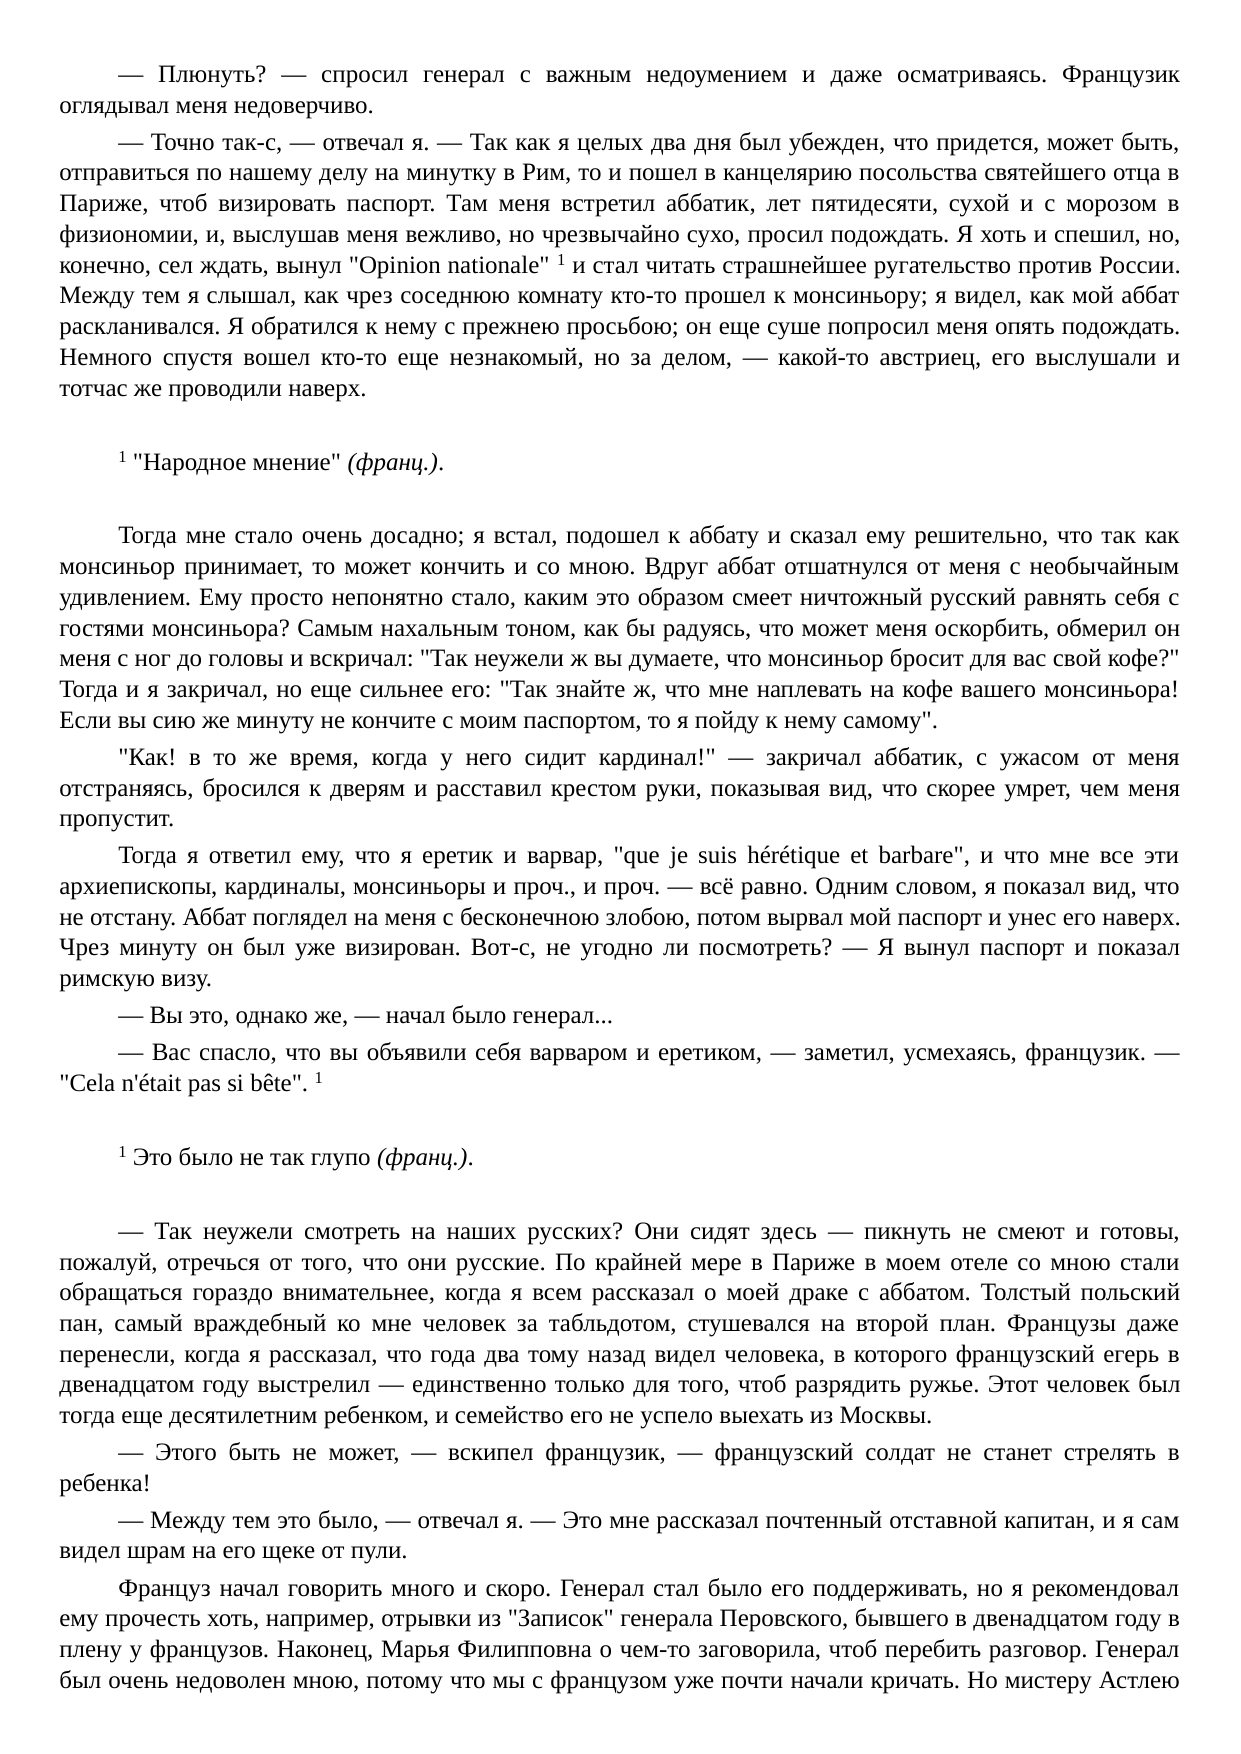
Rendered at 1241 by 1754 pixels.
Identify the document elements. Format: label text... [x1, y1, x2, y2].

text 1 "Народное мнение" (франц.). [59, 447, 1181, 475]
text — Плюнуть? — спросил генерал с важным недоумением и даже осматриваясь. Французик оглядывал меня недоверчиво. [59, 59, 1181, 118]
text — Этого быть не может, — вскипел французик, — французский солдат не станет стрелять в ребенка! [59, 1437, 1181, 1497]
text Тогда мне стало очень досадно; я встал, подошел к аббату и сказал ему решительно, что так как монсиньор принимает, то может кончить и со мною. Вдруг аббат отшатнулся от меня с необычайным удивлением. Ему просто непонятно стало, каким это образом смеет ничтожный русский равнять себя с гостями монсиньора? Самым нахальным тоном, как бы радуясь, что может меня оскорбить, обмерил он меня с ног до головы и вскричал: "Так неужели ж вы думаете, что монсиньор бросит для вас свой кофе?" Тогда и я закричал, но еще сильнее его: "Так знайте ж, что мне наплевать на кофе вашего монсиньора! Если вы сию же минуту не кончите с моим паспортом, то я пойду к нему самому". [59, 521, 1181, 734]
text — Вы это, однако же, — начал было генерал... [59, 1000, 1181, 1029]
text "Как! в то же время, когда у него сидит кардинал!" — закричал аббатик, с ужасом от меня отстраняясь, бросился к дверям и расставил крестом руки, показывая вид, что скорее умрет, чем меня пропустит. [59, 742, 1181, 832]
text — Вас спасло, что вы объявили себя варваром и еретиком, — заметил, усмехаясь, французик. — "Cela n'était pas si bête". 1 [59, 1037, 1181, 1097]
text — Между тем это было, — отвечал я. — Это мне рассказал почтенный отставной капитан, и я сам видел шрам на его щеке от пули. [59, 1505, 1181, 1564]
text — Так неужели смотреть на наших русских? Они сидят здесь — пикнуть не смеют и готовы, пожалуй, отречься от того, что они русские. По крайней мере в Париже в моем отеле со мною стали обращаться гораздо внимательнее, когда я всем рассказал о моей драке с аббатом. Толстый польский пан, самый враждебный ко мне человек за табльдотом, стушевался на второй план. Французы даже перенесли, когда я рассказал, что года два тому назад видел человека, в которого французский егерь в двенадцатом году выстрелил — единственно только для того, чтоб разрядить ружье. Этот человек был тогда еще десятилетним ребенком, и семейство его не успело выехать из Москвы. [59, 1216, 1181, 1429]
text Француз начал говорить много и скоро. Генерал стал было его поддерживать, но я рекомендовал ему прочесть хоть, например, отрывки из "Записок" генерала Перовского, бывшего в двенадцатом году в плену у французов. Наконец, Марья Филипповна о чем-то заговорила, чтоб перебить разговор. Генерал был очень недоволен мною, потому что мы с французом уже почти начали кричать. Но мистеру Астлею [59, 1573, 1181, 1693]
text Тогда я ответил ему, что я еретик и варвар, "que je suis hérétique et barbare", и что мне все эти архиепископы, кардиналы, монсиньоры и проч., и проч. — всё равно. Одним словом, я показал вид, что не отстану. Аббат поглядел на меня с бесконечною злобою, потом вырвал мой паспорт и унес его наверх. Чрез минуту он был уже визирован. Вот-с, не угодно ли посмотреть? — Я вынул паспорт и показал римскую визу. [59, 840, 1181, 992]
text — Точно так-с, — отвечал я. — Так как я целых два дня был убежден, что придется, может быть, отправиться по нашему делу на минутку в Рим, то и пошел в канцелярию посольства святейшего отца в Париже, чтоб визировать паспорт. Там меня встретил аббатик, лет пятидесяти, сухой и с морозом в физиономии, и, выслушав меня вежливо, но чрезвычайно сухо, просил подождать. Я хоть и спешил, но, конечно, сел ждать, вынул "Opinion nationale" 1 и стал читать страшнейшее ругательство против России. Между тем я слышал, как чрез соседнюю комнату кто-то прошел к монсиньору; я видел, как мой аббат раскланивался. Я обратился к нему с прежнею просьбою; он еще суше попросил меня опять подождать. Немного спустя вошел кто-то еще незнакомый, но за делом, — какой-то австриец, его выслушали и тотчас же проводили наверх. [59, 127, 1181, 401]
text 1 Это было не так глупо (франц.). [59, 1142, 1181, 1171]
